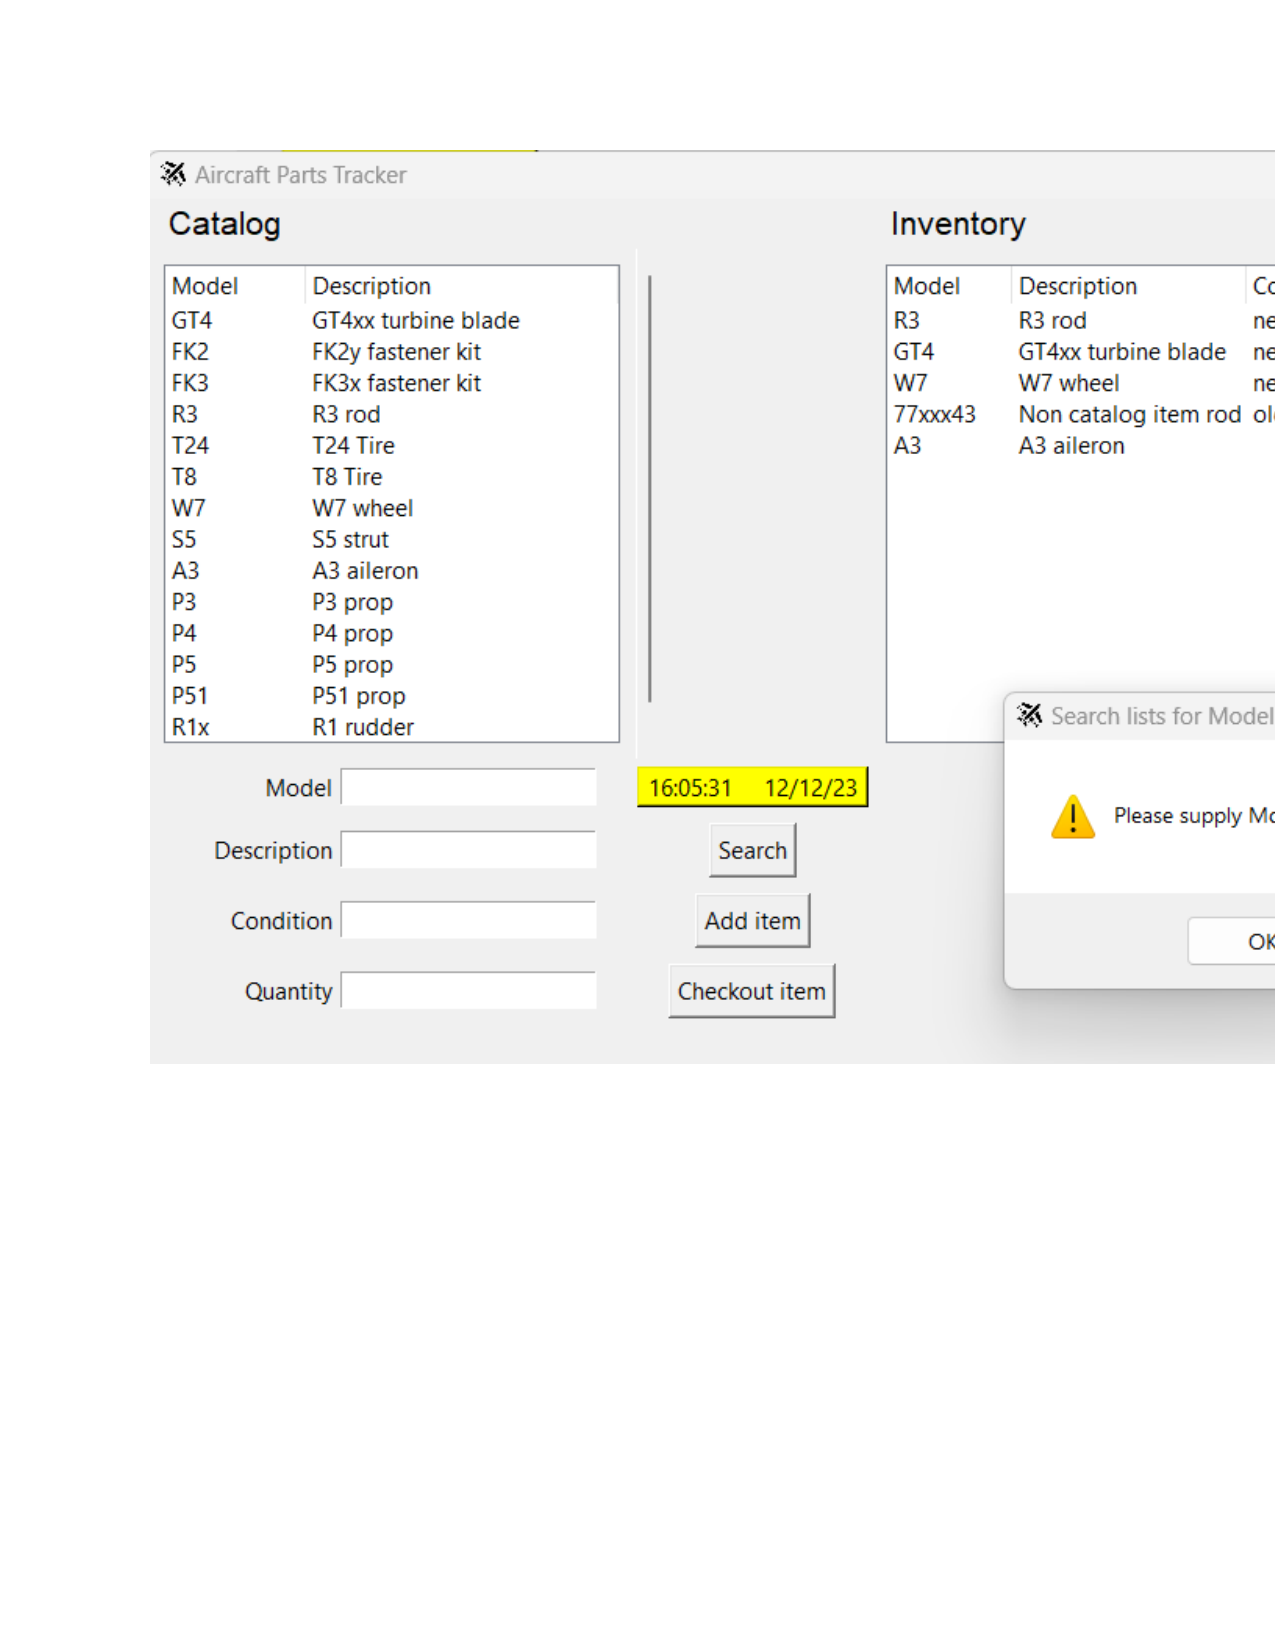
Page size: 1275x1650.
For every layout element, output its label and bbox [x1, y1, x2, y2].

picture [150, 150, 1275, 1064]
